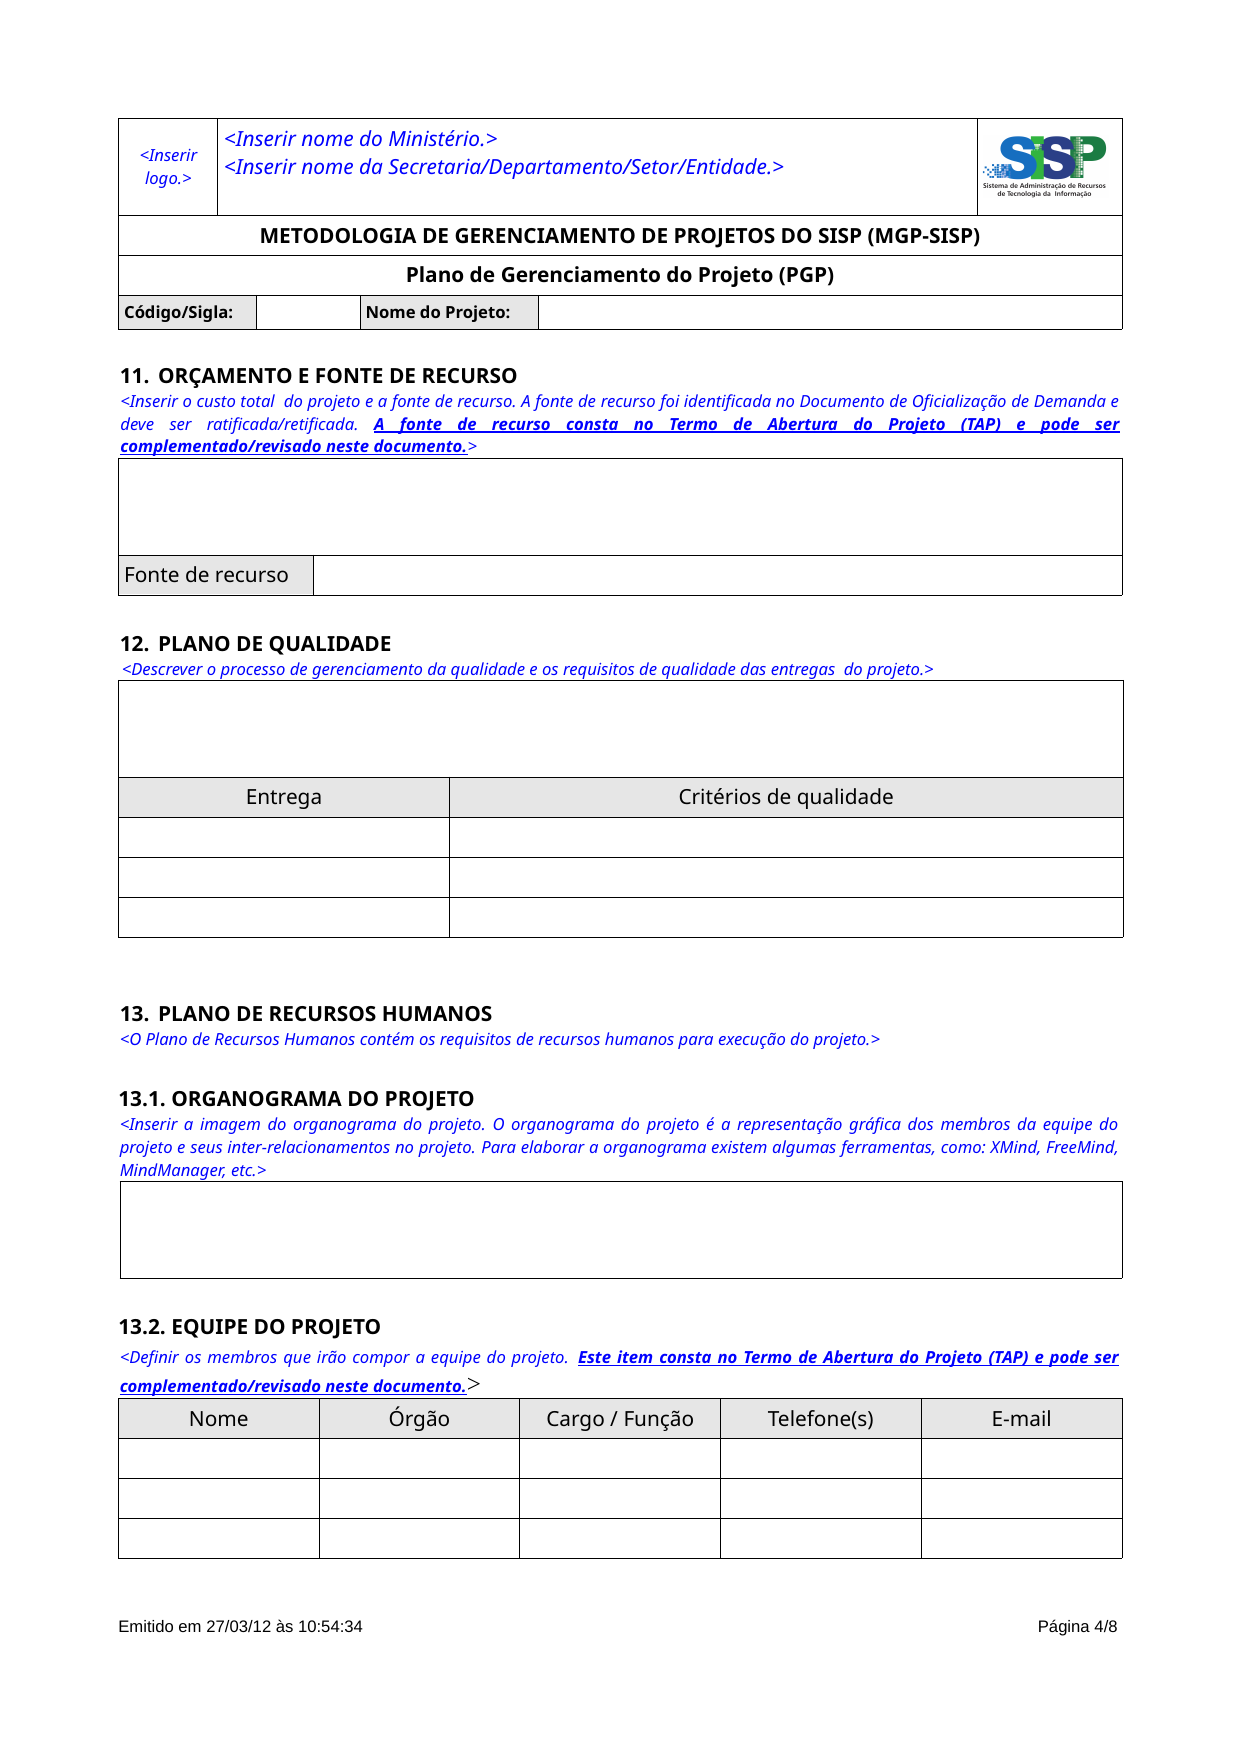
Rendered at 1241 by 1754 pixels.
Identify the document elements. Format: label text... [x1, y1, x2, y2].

table_cell [320, 1519, 519, 1558]
list EQUIPE DO PROJETO [118, 1312, 1122, 1341]
table_header [119, 681, 1123, 777]
list PLANO DE QUALIDADE [119, 629, 1122, 657]
table_cell Critérios de qualidade [450, 778, 1123, 817]
list <Descrever o processo de gerenciamento da qualidade e os requisitos de qualidade das entregas do projeto.> [122, 657, 1122, 680]
list ORGANOGRAMA DO PROJETO [118, 1084, 1122, 1113]
table_header E-mail [922, 1399, 1122, 1438]
table_header Órgão [320, 1399, 519, 1438]
picture [982, 135, 1110, 198]
table_cell [119, 1519, 319, 1558]
table_cell [119, 1439, 319, 1478]
table_cell [721, 1479, 921, 1518]
table_header Telefone(s) [721, 1399, 921, 1438]
table_cell [922, 1519, 1122, 1558]
table_cell [450, 858, 1123, 897]
table_cell [450, 818, 1123, 857]
list <Inserir o custo total do projeto e a fonte de recurso. A fonte de recurso foi identificada no Documento de Oficialização de Demanda e deve ser ratificada/retificada. A fonte de recurso consta no Termo de Abertura do Projeto (TAP) e pode ser complementado/revisado neste documento.> [120, 389, 1122, 458]
table_cell [119, 818, 449, 857]
table_cell [721, 1439, 921, 1478]
list PLANO DE RECURSOS HUMANOS [119, 999, 1122, 1028]
table_cell [320, 1439, 519, 1478]
table_cell Entrega [119, 778, 449, 817]
list <O Plano de Recursos Humanos contém os requisitos de recursos humanos para execução do projeto.> [119, 1028, 1122, 1050]
table_cell [922, 1479, 1122, 1518]
table_header [119, 459, 1122, 554]
table_header Nome [119, 1399, 319, 1438]
list <Inserir a imagem do organograma do projeto. O organograma do projeto é a representação gráfica dos membros da equipe do projeto e seus inter-relacionamentos no projeto. Para elaborar a organograma existem algumas ferramentas, como: XMind, FreeMind, MindManager, etc.> [119, 1113, 1122, 1181]
table_cell [314, 556, 1122, 594]
table_cell [119, 898, 449, 937]
table_cell [520, 1519, 720, 1558]
table_header [121, 1182, 1122, 1278]
table_cell [520, 1479, 720, 1518]
table_cell [721, 1519, 921, 1558]
table_cell Fonte de recurso [119, 556, 313, 594]
table_cell [119, 858, 449, 897]
table_cell [922, 1439, 1122, 1478]
table_cell [119, 1479, 319, 1518]
list <Definir os membros que irão compor a equipe do projeto. Este item consta no Termo de Abertura do Projeto (TAP) e pode ser complementado/revisado neste documento.> [119, 1341, 1122, 1398]
table_cell [520, 1439, 720, 1478]
table_cell [320, 1479, 519, 1518]
table_cell [450, 898, 1123, 937]
list ORÇAMENTO E FONTE DE RECURSO [119, 361, 1122, 389]
table_header Cargo / Função [520, 1399, 720, 1438]
